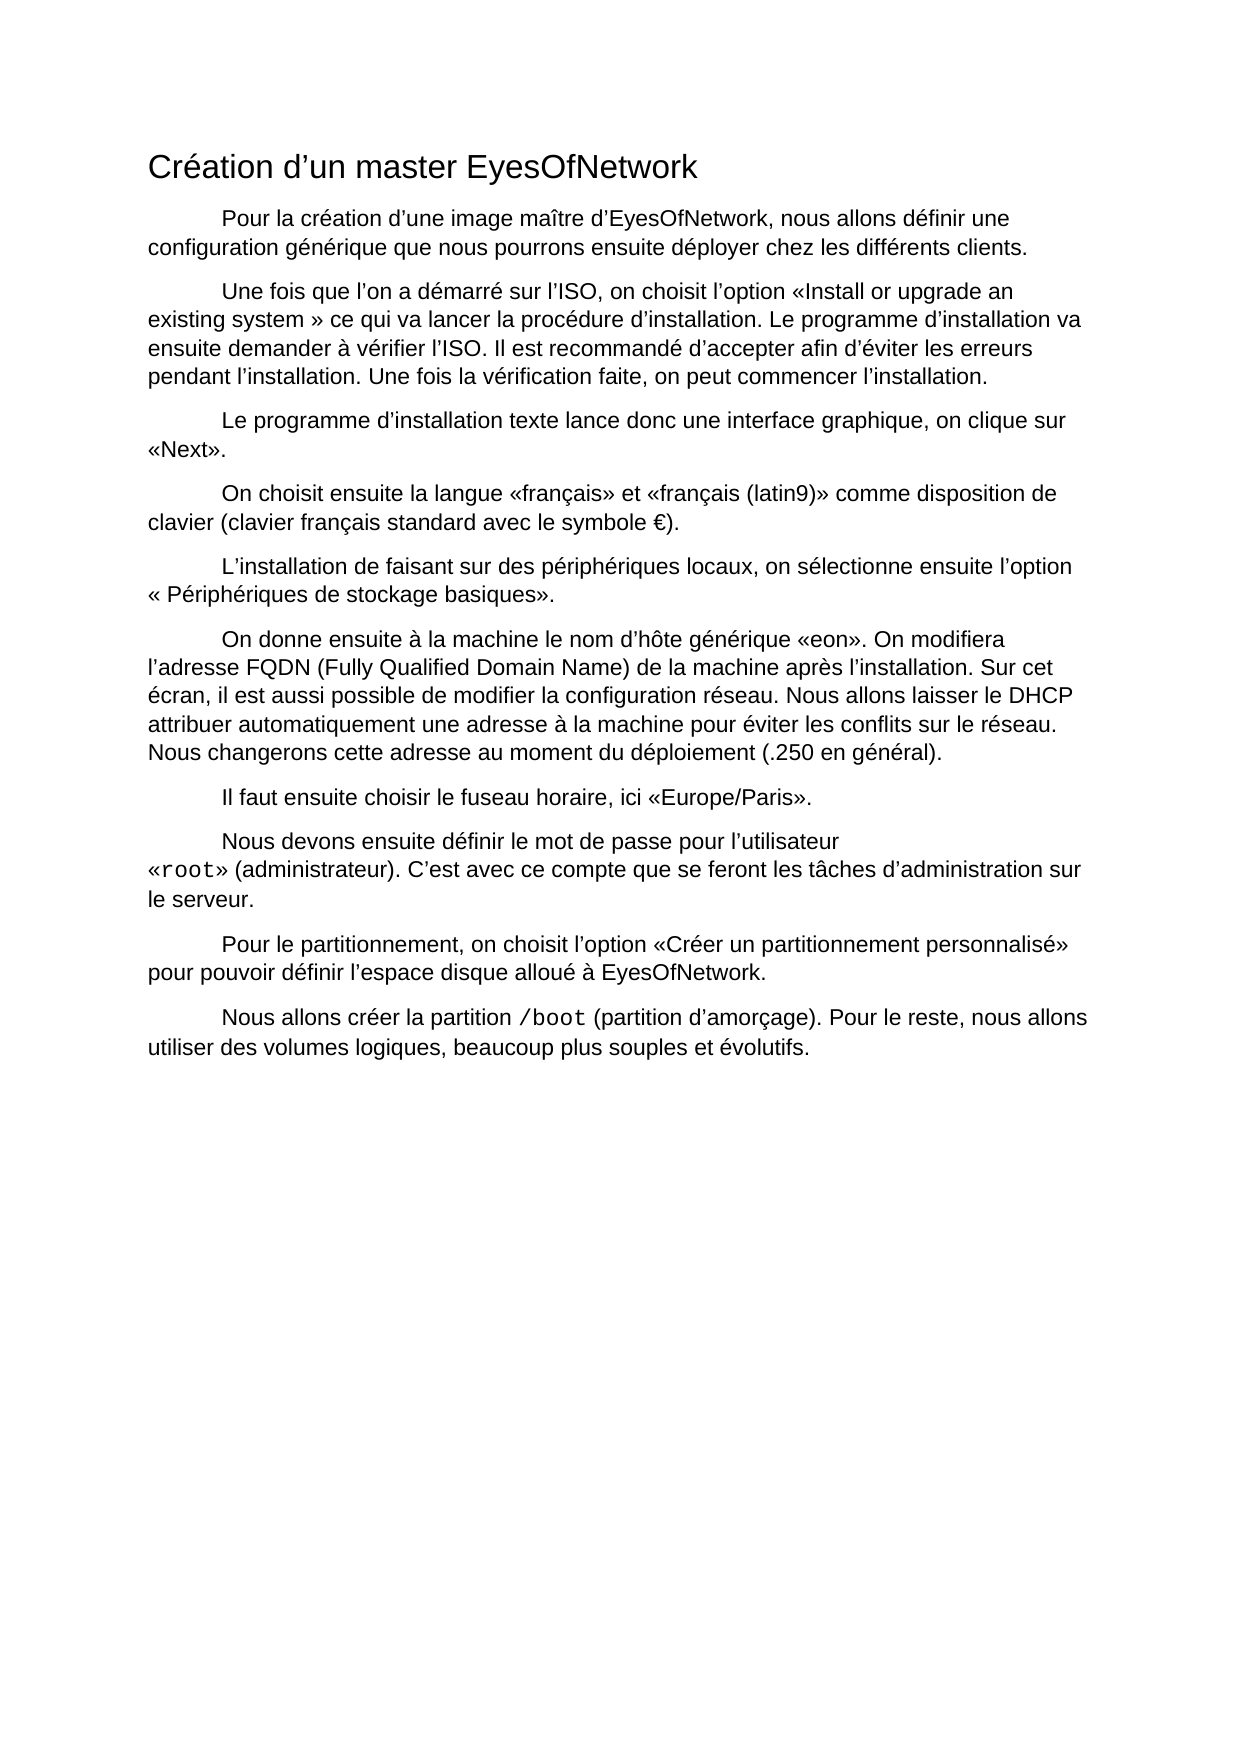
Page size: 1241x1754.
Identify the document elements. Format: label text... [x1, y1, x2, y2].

text On donne ensuite à la machine le nom d’hôte générique «eon». On modifiera l’adresse FQDN (Fully Qualified Domain Name) de la machine après l’installation. Sur cet écran, il est aussi possible de modifier la configuration réseau. Nous allons laisser le DHCP attribuer automatiquement une adresse à la machine pour éviter les conflits sur le réseau. Nous changerons cette adresse au moment du déploiement (.250 en général). [148, 626, 1093, 765]
text Il faut ensuite choisir le fuseau horaire, ici «Europe/Paris». [148, 783, 1093, 810]
text Une fois que l’on a démarré sur l’ISO, on choisit l’option «Install or upgrade an existing system » ce qui va lancer la procédure d’installation. Le programme d’installation va ensuite demander à vérifier l’ISO. Il est recommandé d’accepter afin d’éviter les erreurs pendant l’installation. Une fois la vérification faite, on peut commencer l’installation. [148, 278, 1093, 389]
text Création d’un master EyesOfNetwork [148, 148, 1093, 186]
text On choisit ensuite la langue «français» et «français (latin9)» comme disposition de clavier (clavier français standard avec le symbole €). [148, 480, 1093, 535]
text L’installation de faisant sur des périphériques locaux, on sélectionne ensuite l’option « Périphériques de stockage basiques». [148, 553, 1093, 608]
text Nous devons ensuite définir le mot de passe pour l’utilisateur «root» (administrateur). C’est avec ce compte que se feront les tâches d’administration sur le serveur. [148, 828, 1093, 913]
text Pour le partitionnement, on choisit l’option «Créer un partitionnement personnalisé» pour pouvoir définir l’espace disque alloué à EyesOfNetwork. [148, 931, 1093, 986]
text Nous allons créer la partition /boot (partition d’amorçage). Pour le reste, nous allons utiliser des volumes logiques, beaucoup plus souples et évolutifs. [148, 1004, 1093, 1061]
text Pour la création d’une image maître d’EyesOfNetwork, nous allons définir une configuration générique que nous pourrons ensuite déployer chez les différents clients. [148, 205, 1093, 260]
text Le programme d’installation texte lance donc une interface graphique, on clique sur «Next». [148, 407, 1093, 462]
